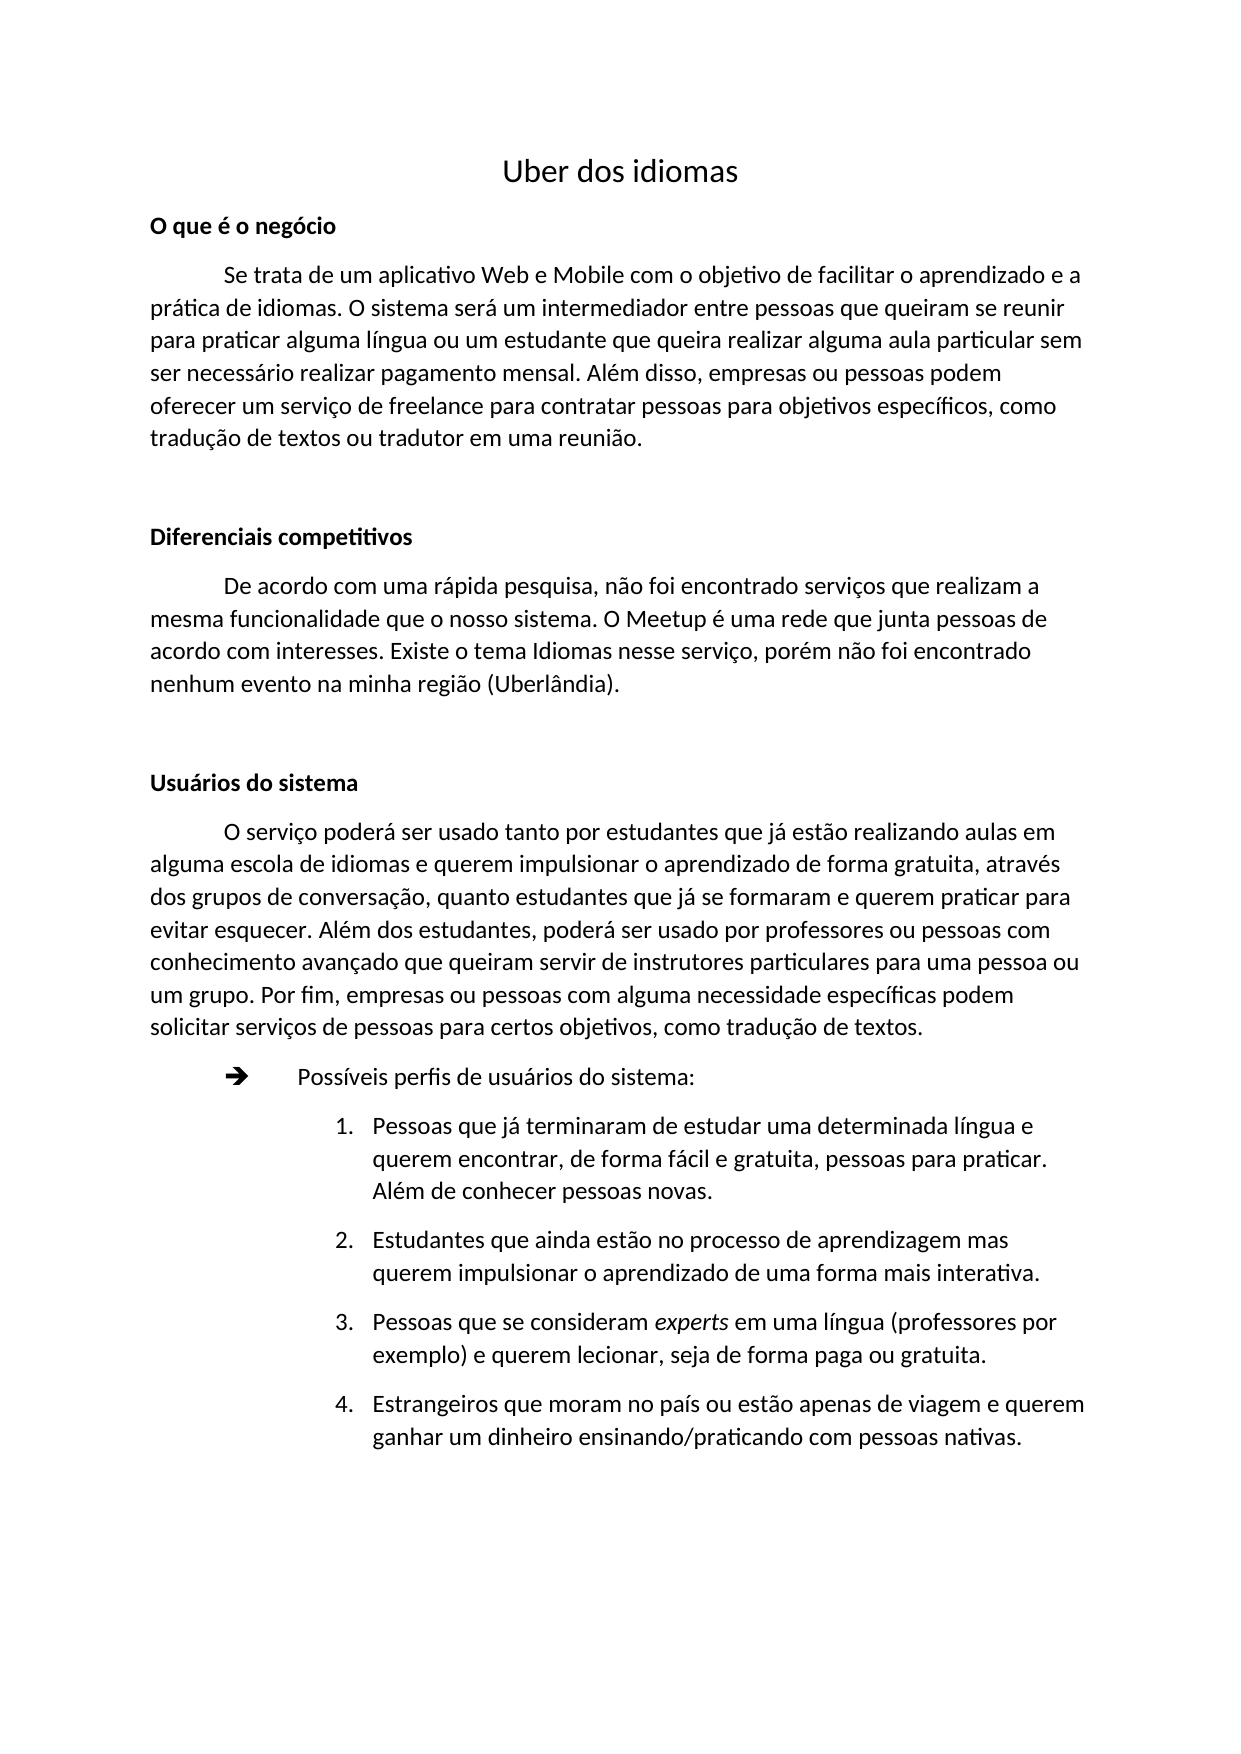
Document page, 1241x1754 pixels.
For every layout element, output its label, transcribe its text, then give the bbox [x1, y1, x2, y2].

text Diferenciais competitivos [150, 521, 1090, 552]
text Uber dos idiomas [150, 150, 1090, 191]
text Se trata de um aplicativo Web e Mobile com o objetivo de facilitar o aprendizado e a prática de idiomas. O sistema será um intermediador entre pessoas que queiram se reunir para praticar alguma língua ou um estudante que queira realizar alguma aula particular sem ser necessário realizar pagamento mensal. Além disso, empresas ou pessoas podem oferecer um serviço de freelance para contratar pessoas para objetivos específicos, como tradução de textos ou tradutor em uma reunião. [150, 259, 1090, 453]
list Estudantes que ainda estão no processo de aprendizagem mas querem impulsionar o aprendizado de uma forma mais interativa. [335, 1224, 1090, 1288]
list Possíveis perfis de usuários do sistema: [150, 1061, 1090, 1091]
text O que é o negócio [150, 210, 1090, 241]
text O serviço poderá ser usado tanto por estudantes que já estão realizando aulas em alguma escola de idiomas e querem impulsionar o aprendizado de forma gratuita, através dos grupos de conversação, quanto estudantes que já se formaram e querem praticar para evitar esquecer. Além dos estudantes, poderá ser usado por professores ou pessoas com conhecimento avançado que queiram servir de instrutores particulares para uma pessoa ou um grupo. Por fim, empresas ou pessoas com alguma necessidade específicas podem solicitar serviços de pessoas para certos objetivos, como tradução de textos. [150, 816, 1090, 1042]
list Pessoas que se consideram experts em uma língua (professores por exemplo) e querem lecionar, seja de forma paga ou gratuita. [335, 1306, 1090, 1369]
text De acordo com uma rápida pesquisa, não foi encontrado serviços que realizam a mesma funcionalidade que o nosso sistema. O Meetup é uma rede que junta pessoas de acordo com interesses. Existe o tema Idiomas nesse serviço, porém não foi encontrado nenhum evento na minha região (Uberlândia). [150, 570, 1090, 699]
list Estrangeiros que moram no país ou estão apenas de viagem e querem ganhar um dinheiro ensinando/praticando com pessoas nativas. [335, 1388, 1090, 1451]
list Pessoas que já terminaram de estudar uma determinada língua e querem encontrar, de forma fácil e gratuita, pessoas para praticar. Além de conhecer pessoas novas. [335, 1110, 1090, 1206]
text Usuários do sistema [150, 767, 1090, 797]
